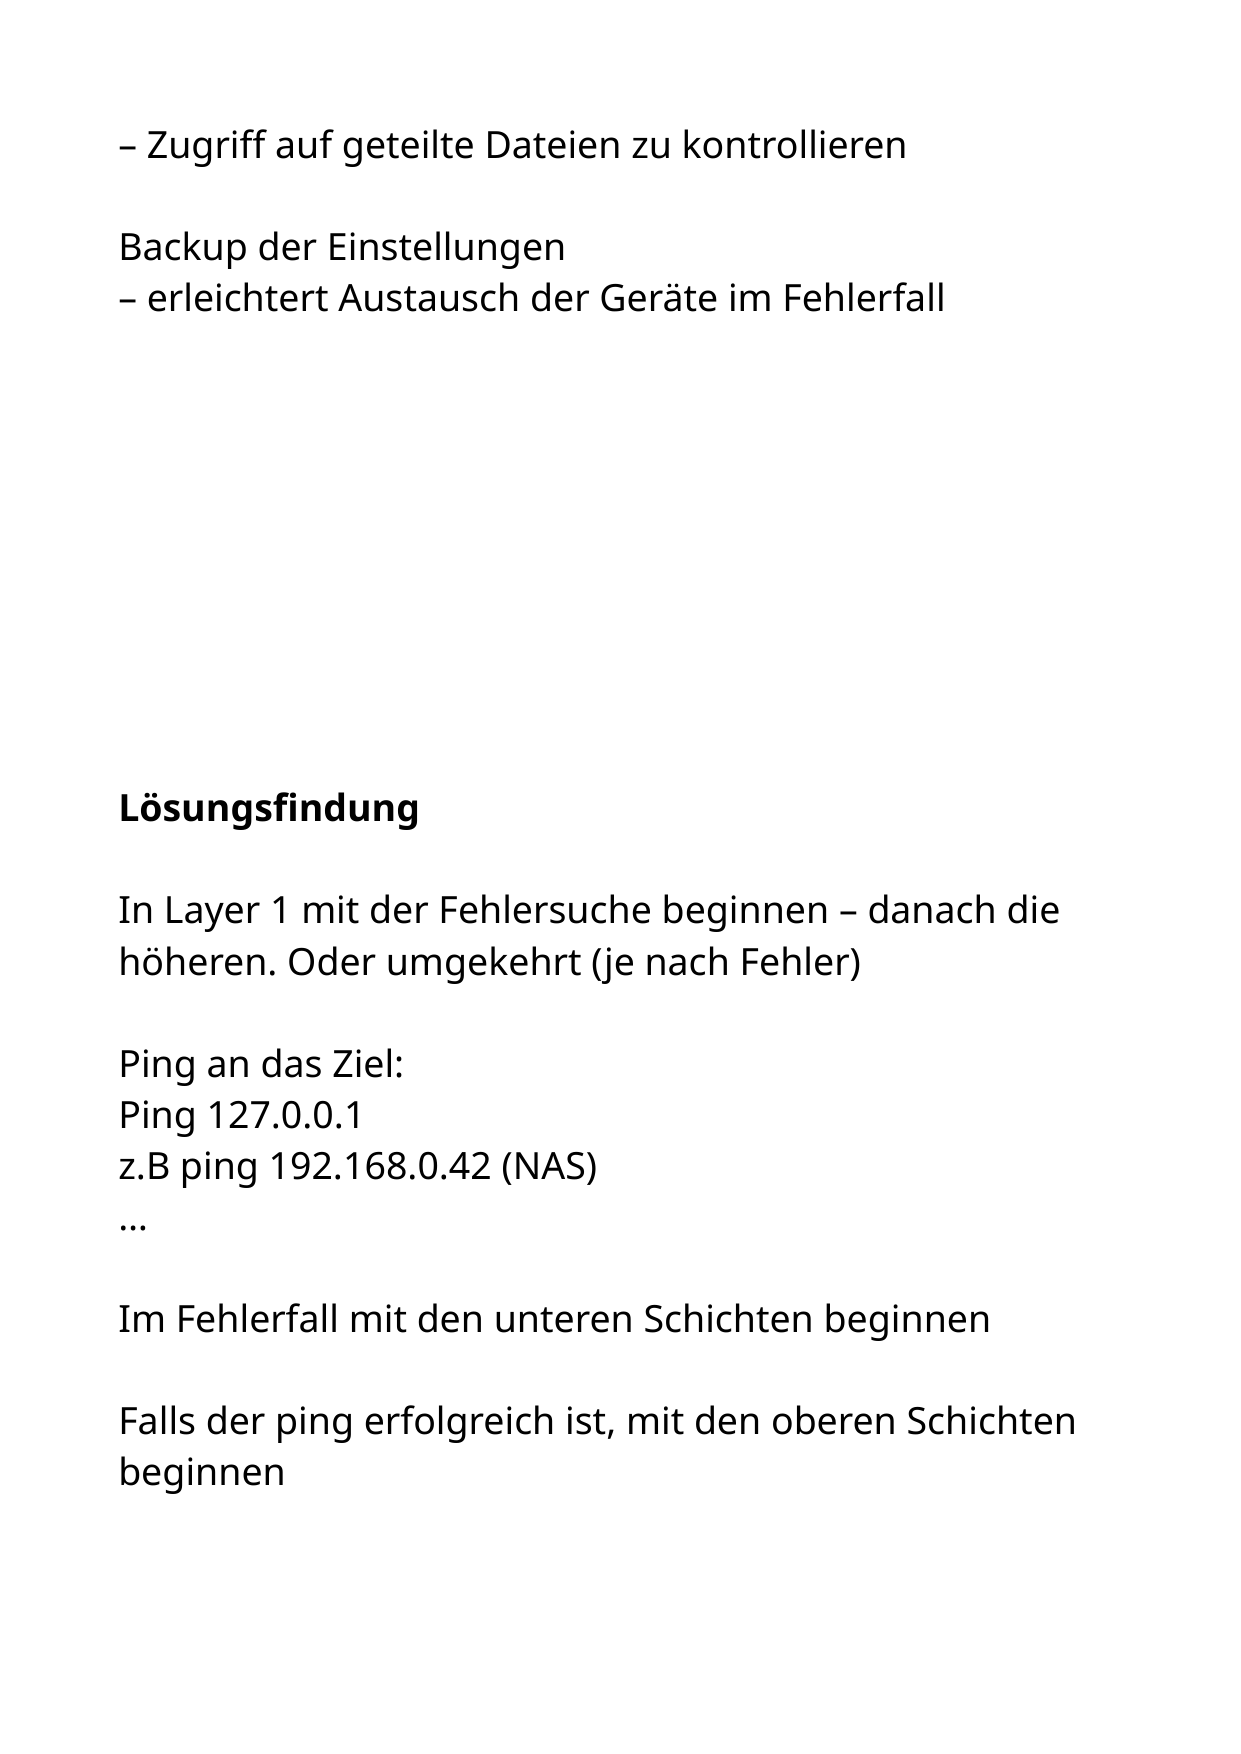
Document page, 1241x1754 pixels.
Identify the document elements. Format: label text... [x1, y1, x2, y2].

text – Zugriff auf geteilte Dateien zu kontrollieren Backup der Einstellungen – erleichtert Austausch der Geräte im Fehlerfall Lösungsfindung In Layer 1 mit der Fehlersuche beginnen – danach die höheren. Oder umgekehrt (je nach Fehler) Ping an das Ziel: Ping 127.0.0.1 z.B ping 192.168.0.42 (NAS) … Im Fehlerfall mit den unteren Schichten beginnen Falls der ping erfolgreich ist, mit den oberen Schichten beginnen [118, 118, 1122, 1598]
